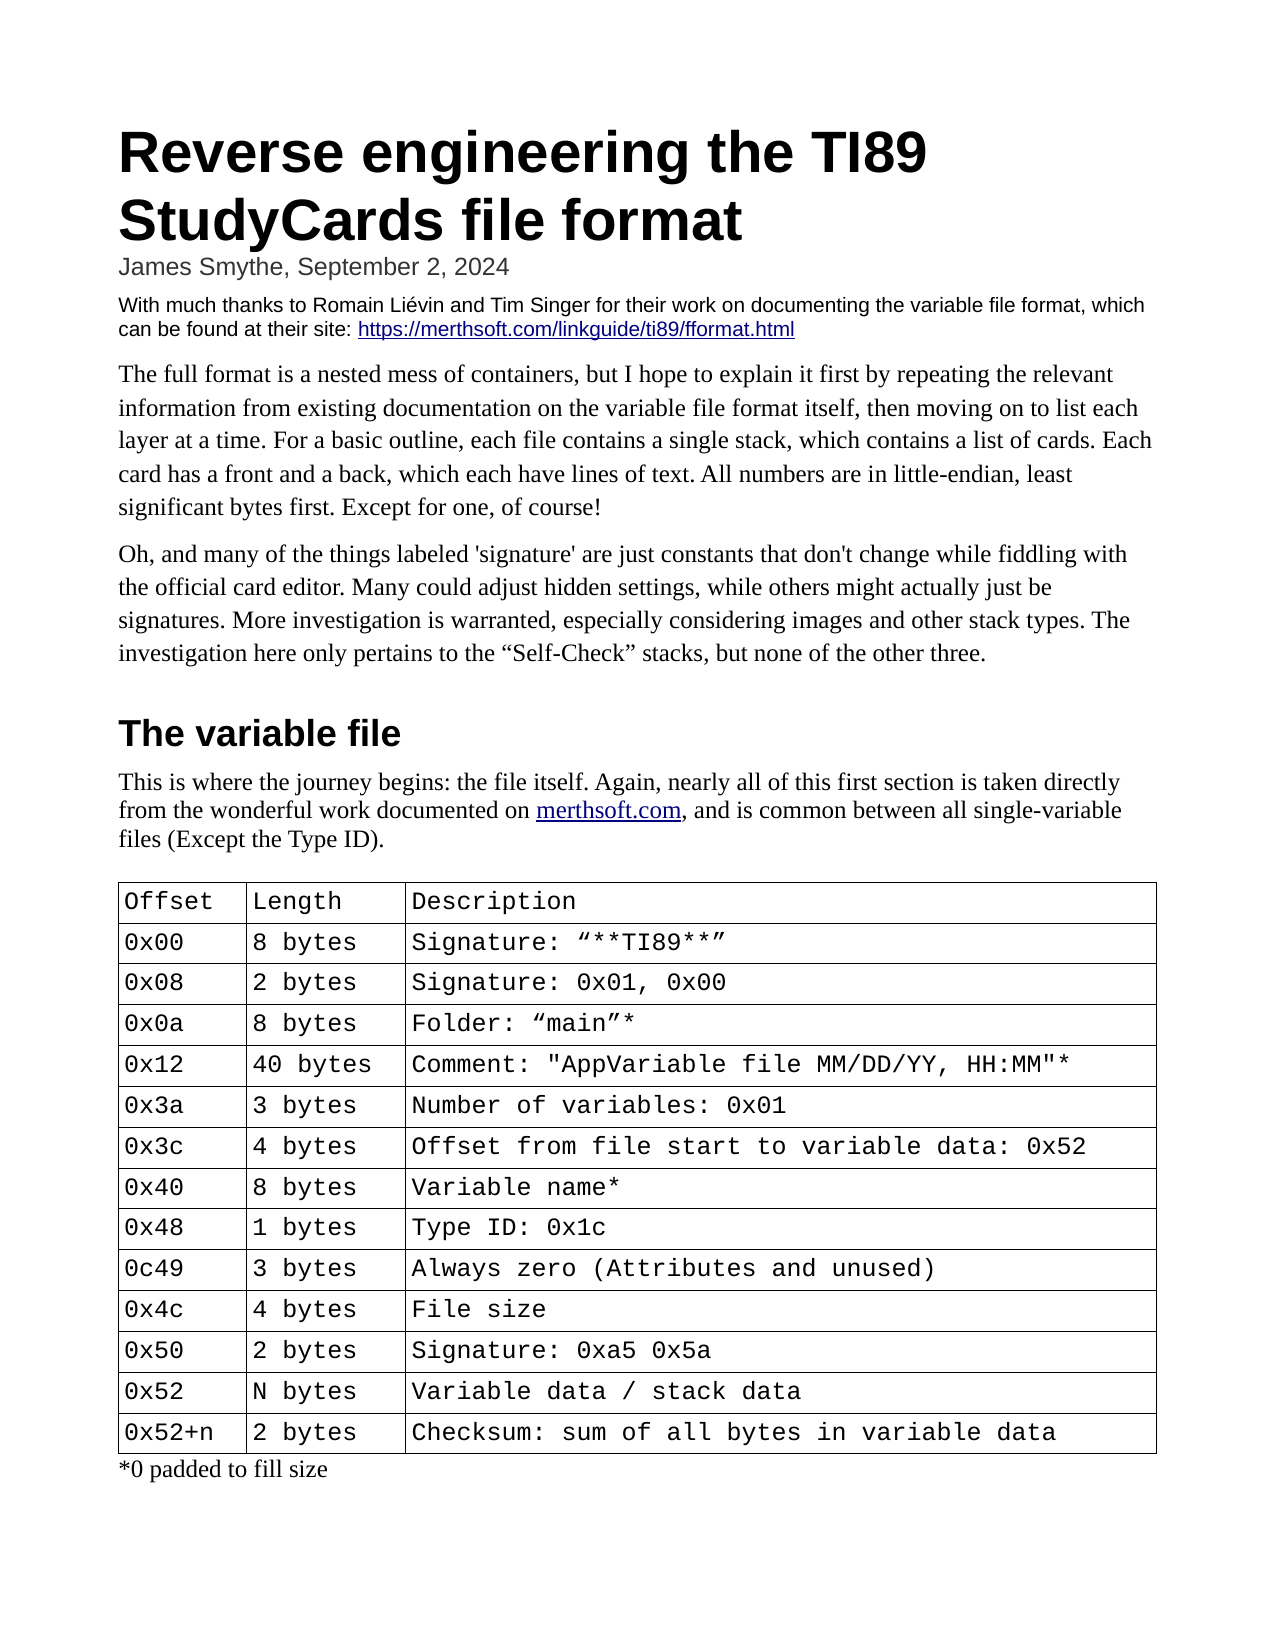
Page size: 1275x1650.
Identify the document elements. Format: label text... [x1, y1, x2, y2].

table_cell 0x4c [119, 1291, 246, 1331]
table_cell 0x00 [119, 924, 246, 963]
table_cell 1 bytes [247, 1209, 405, 1249]
subtitle James Smythe, September 2, 2024 [118, 252, 1157, 281]
table_cell 0x0a [119, 1005, 246, 1045]
table_cell Folder: “main”* [406, 1005, 1156, 1045]
table_cell 4 bytes [247, 1128, 405, 1167]
table_cell Comment: "AppVariable file MM/DD/YY, HH:MM"* [406, 1046, 1156, 1086]
subtitle With much thanks to Romain Liévin and Tim Singer for their work on documenting the variable file format, which can be found at their site: https://merthsoft.com/linkguide/ti89/fformat.html [118, 293, 1157, 341]
table_cell 0x52 [119, 1373, 246, 1412]
table_cell Variable name* [406, 1169, 1156, 1208]
text The full format is a nested mess of containers, but I hope to explain it first by repeating the relevant information from existing documentation on the variable file format itself, then moving on to list each layer at a time. For a basic outline, each file contains a single stack, which contains a list of cards. Each card has a front and a back, which each have lines of text. All numbers are in little-endian, least significant bytes first. Except for one, of course! [118, 359, 1157, 520]
table_cell 3 bytes [247, 1087, 405, 1127]
table_cell Signature: 0xa5 0x5a [406, 1332, 1156, 1372]
table_header Length [247, 883, 405, 922]
text *0 padded to fill size [118, 1454, 1157, 1483]
table_cell 0x3c [119, 1128, 246, 1167]
table_cell 0x12 [119, 1046, 246, 1086]
table_cell 0c49 [119, 1250, 246, 1290]
table_cell 0x48 [119, 1209, 246, 1249]
text This is where the journey begins: the file itself. Again, nearly all of this first section is taken directly from the wonderful work documented on merthsoft.com, and is common between all single-variable files (Except the Type ID). [118, 767, 1157, 853]
table_cell Checksum: sum of all bytes in variable data [406, 1414, 1156, 1453]
table_header Description [406, 883, 1156, 922]
table_cell Type ID: 0x1c [406, 1209, 1156, 1249]
subtitle The variable file [118, 711, 1157, 754]
table_cell 3 bytes [247, 1250, 405, 1290]
table_cell 8 bytes [247, 1005, 405, 1045]
table_header Offset [119, 883, 246, 922]
table_cell File size [406, 1291, 1156, 1331]
table_cell Signature: “**TI89**” [406, 924, 1156, 963]
table_cell Signature: 0x01, 0x00 [406, 964, 1156, 1004]
table_cell N bytes [247, 1373, 405, 1412]
table_cell Number of variables: 0x01 [406, 1087, 1156, 1127]
table_cell 0x50 [119, 1332, 246, 1372]
table_cell 0x40 [119, 1169, 246, 1208]
table_cell 8 bytes [247, 924, 405, 963]
table_cell Variable data / stack data [406, 1373, 1156, 1412]
title Reverse engineering the TI89 StudyCards file format [118, 118, 1157, 252]
table_cell 8 bytes [247, 1169, 405, 1208]
table_cell 0x52+n [119, 1414, 246, 1453]
table_cell 2 bytes [247, 964, 405, 1004]
table_cell 4 bytes [247, 1291, 405, 1331]
table_cell 40 bytes [247, 1046, 405, 1086]
table_cell 0x3a [119, 1087, 246, 1127]
table_cell 0x08 [119, 964, 246, 1004]
table_cell 2 bytes [247, 1414, 405, 1453]
table_cell Offset from file start to variable data: 0x52 [406, 1128, 1156, 1167]
table_cell Always zero (Attributes and unused) [406, 1250, 1156, 1290]
text Oh, and many of the things labeled 'signature' are just constants that don't change while fiddling with the official card editor. Many could adjust hidden settings, while others might actually just be signatures. More investigation is warranted, especially considering images and other stack types. The investigation here only pertains to the “Self-Check” stacks, but none of the other three. [118, 539, 1157, 667]
table_cell 2 bytes [247, 1332, 405, 1372]
